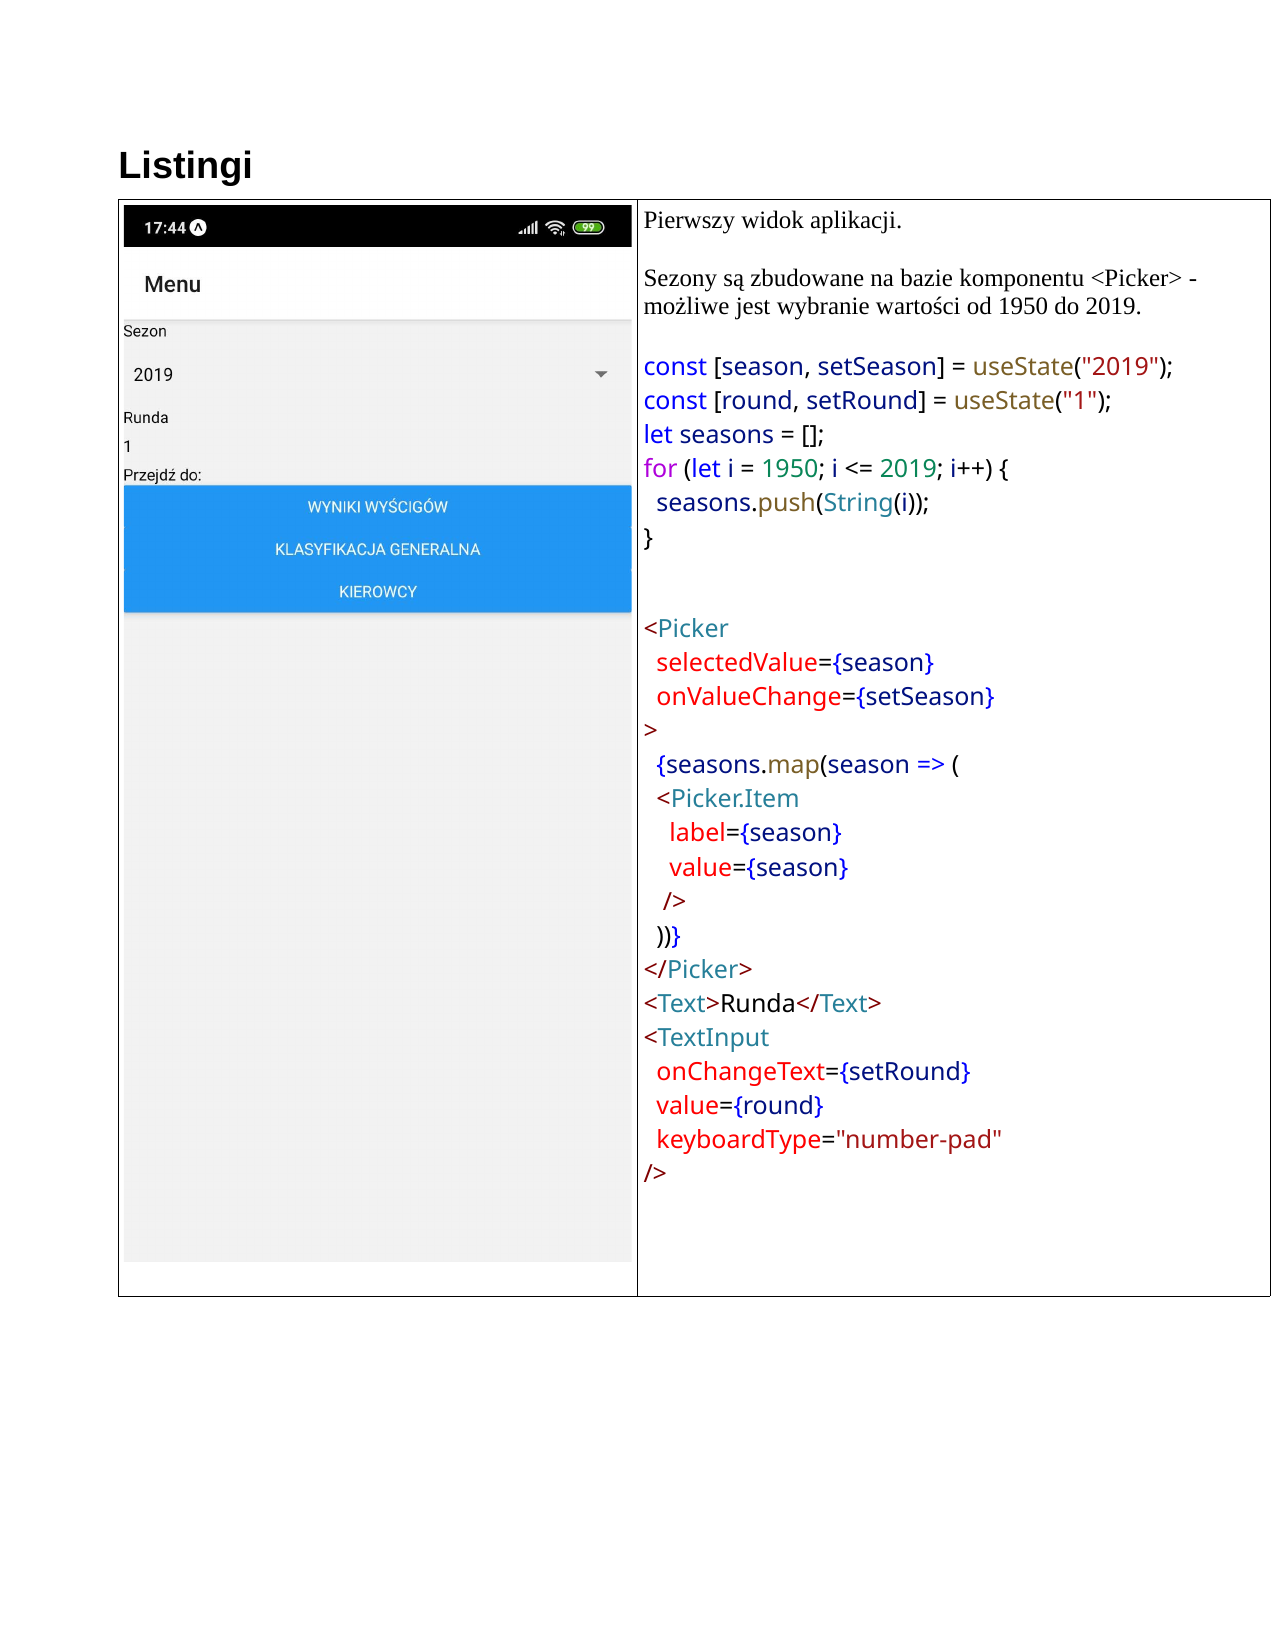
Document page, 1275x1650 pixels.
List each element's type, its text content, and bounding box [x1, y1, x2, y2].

table_header [119, 200, 637, 1296]
subtitle Listingi [118, 143, 1157, 187]
picture [123, 205, 632, 1262]
table_header Pierwszy widok aplikacji. Sezony są zbudowane na bazie komponentu <Picker> - możliwe jest wybranie wartości od 1950 do 2019. const [season, setSeason] = useState("2019"); const [round, setRound] = useState("1"); let seasons = []; for (let i = 1950; i <= 2019; i++) { seasons.push(String(i)); } <Picker selectedValue={season} onValueChange={setSeason} > {seasons.map(season => ( <Picker.Item label={season} value={season} /> ))} </Picker> <Text>Runda</Text> <TextInput onChangeText={setRound} value={round} keyboardType="number-pad" /> [638, 200, 1270, 1296]
